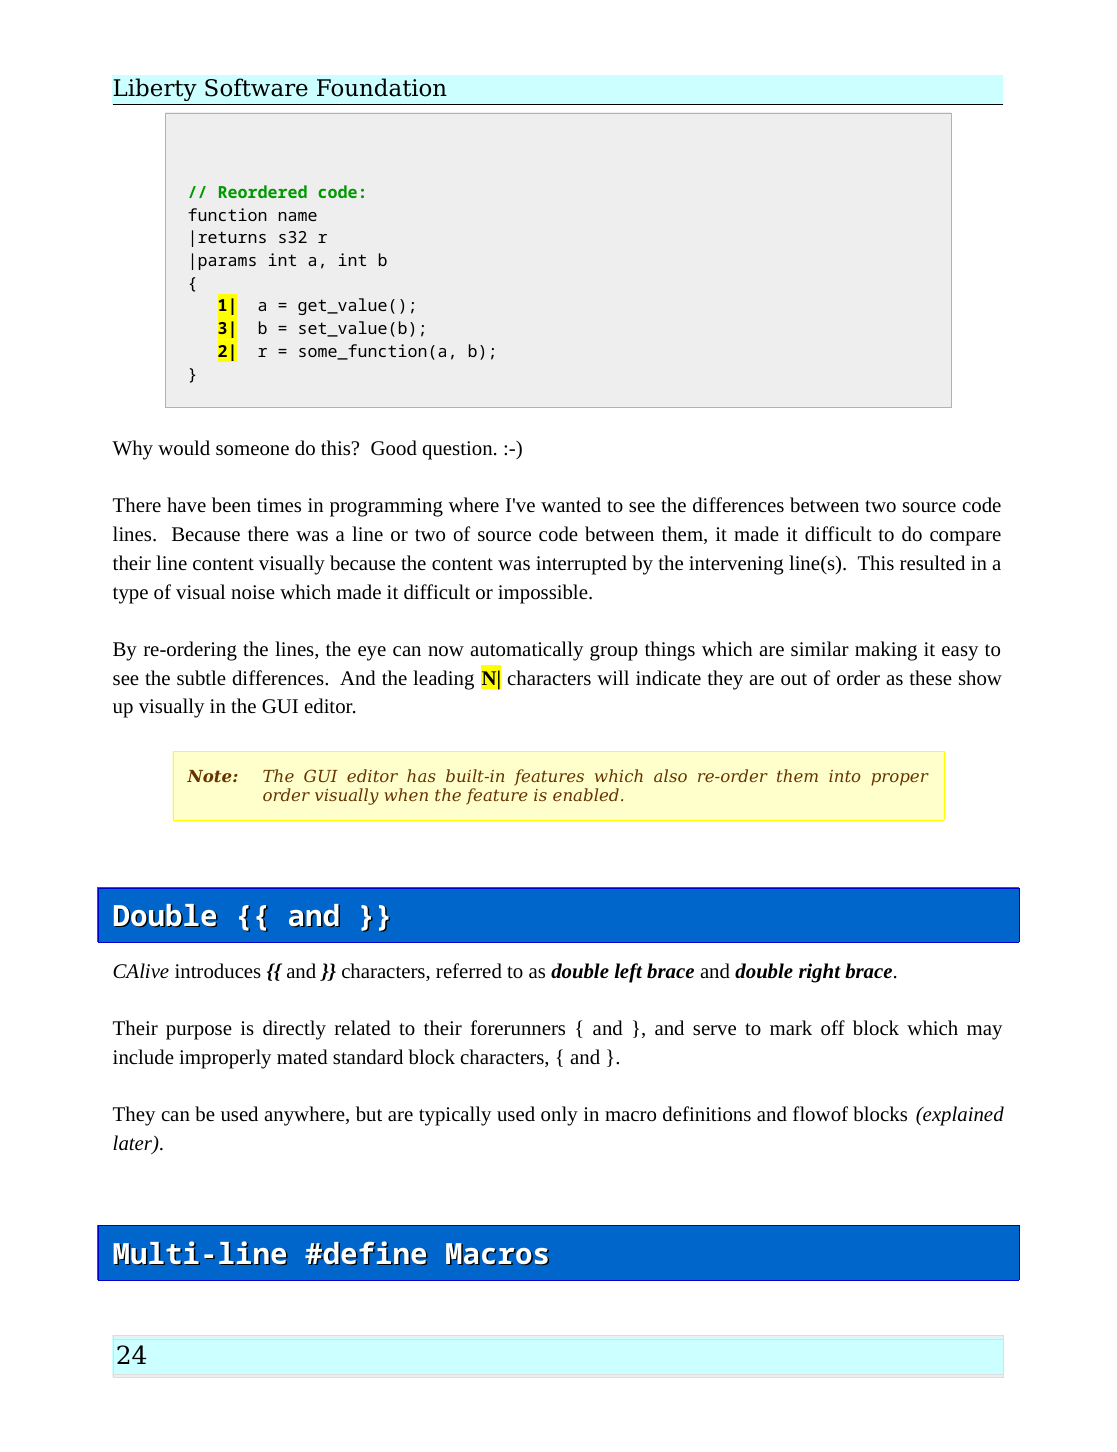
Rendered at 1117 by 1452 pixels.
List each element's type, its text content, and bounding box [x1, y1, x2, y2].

text Their purpose is directly related to their forerunners { and }, and serve to mark off block which may include improperly mated standard block characters, { and }. [112, 1016, 1003, 1069]
text Note: The GUI editor has built-in features which also re-order them into proper order visually when the feature is enabled. [174, 752, 944, 820]
text CAlive introduces {{ and }} characters, referred to as double left brace and double right brace. [112, 959, 1003, 983]
subtitle Multi-line #define Macros [99, 1226, 1019, 1280]
text They can be used anywhere, but are typically used only in macro definitions and flowof blocks (explained later). [112, 1102, 1003, 1155]
text // Reordered code: function name |returns s32 r |params int a, int b { 1| a = get_value(); 3| b = set_value(b); 2| r = some_function(a, b); } [166, 114, 951, 407]
text By re-ordering the lines, the eye can now automatically group things which are similar making it easy to see the subtle differences. And the leading N| characters will indicate they are out of order as these show up visually in the GUI editor. [112, 637, 1003, 718]
text Why would someone do this? Good question. :-) [112, 436, 1003, 460]
text There have been times in programming where I've wanted to see the differences between two source code lines. Because there was a line or two of source code between them, it made it difficult to do compare their line content visually because the content was interrupted by the intervening line(s). This resulted in a type of visual noise which made it difficult or impossible. [112, 493, 1003, 604]
subtitle Double {{ and }} [99, 889, 1019, 942]
